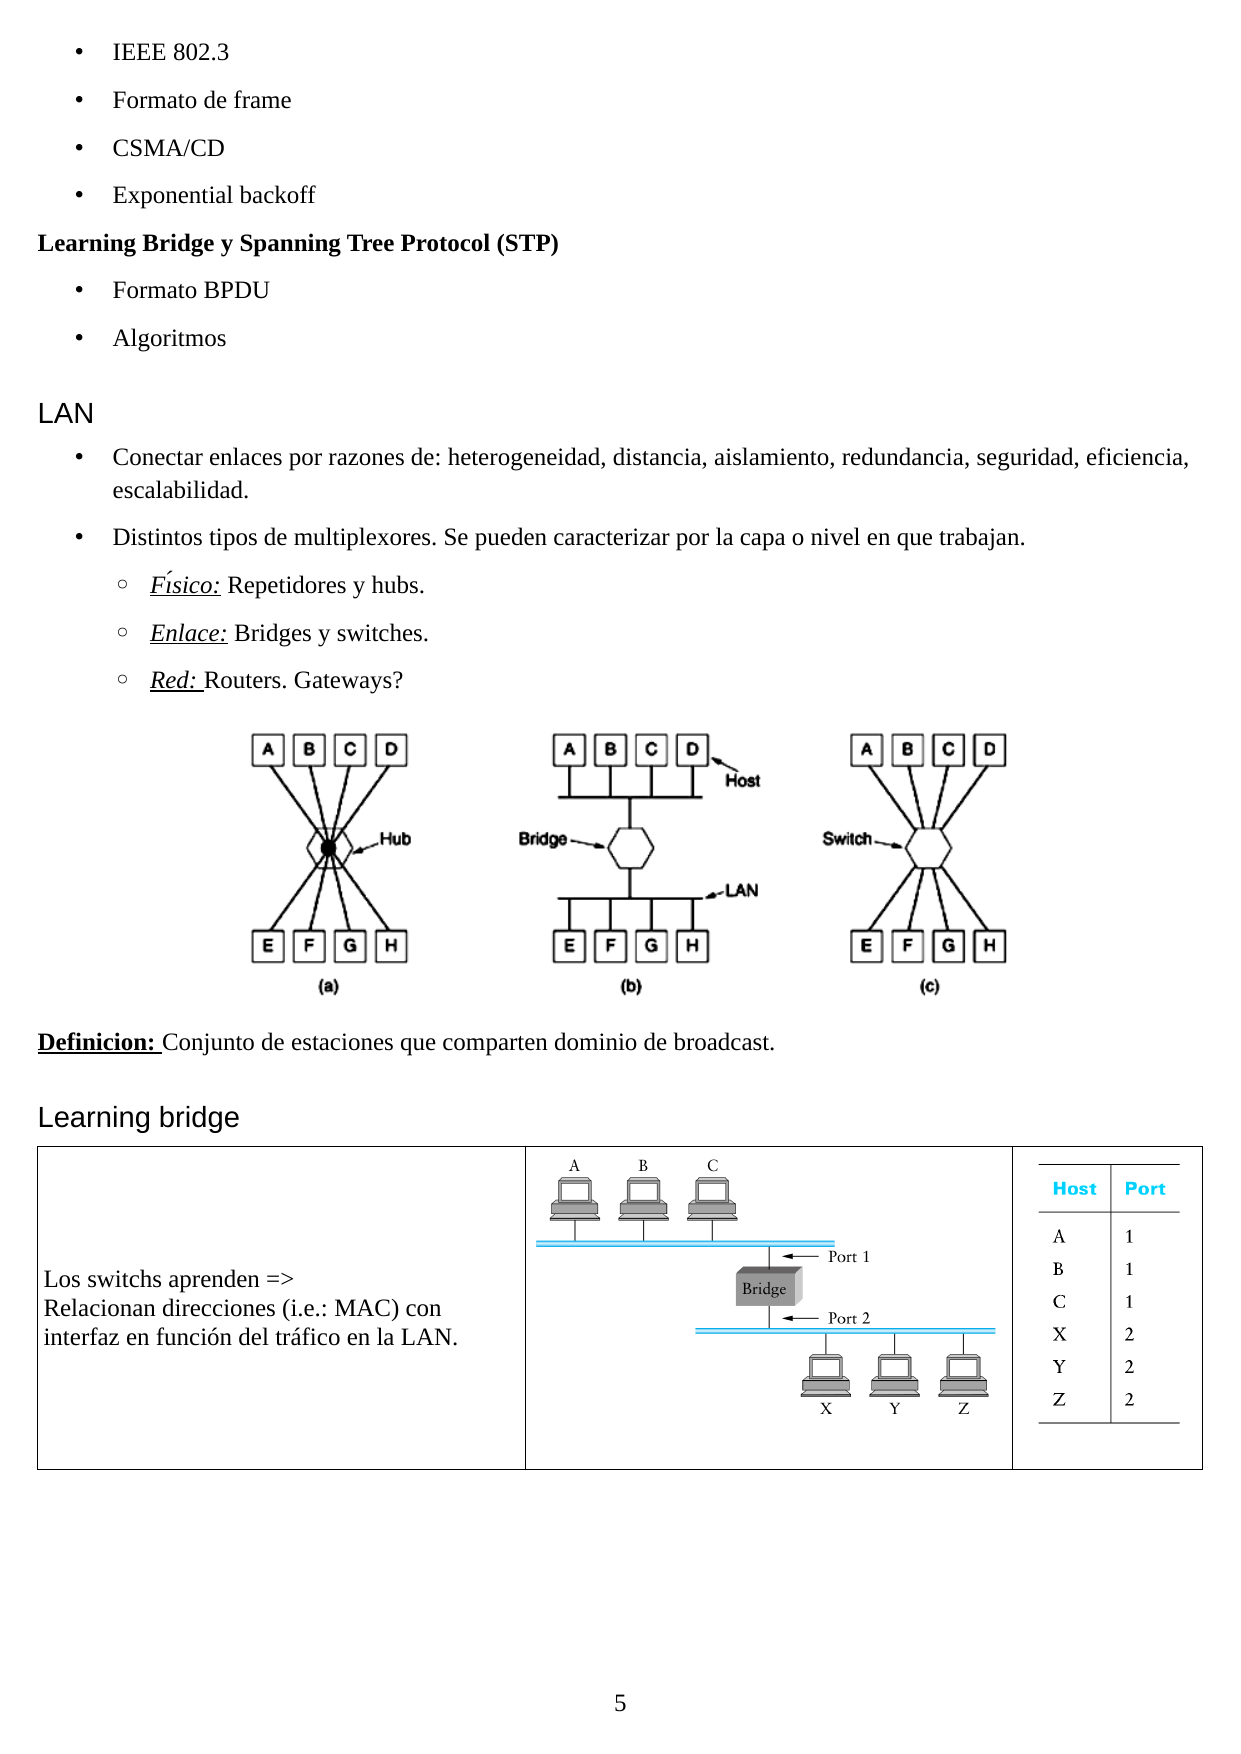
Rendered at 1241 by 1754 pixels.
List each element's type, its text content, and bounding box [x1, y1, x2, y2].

subtitle LAN [37, 396, 1203, 429]
picture [530, 1151, 1007, 1435]
text Learning Bridge y Spanning Tree Protocol (STP) [37, 228, 1203, 257]
picture [185, 712, 1055, 1009]
text Definicion: Conjunto de estaciones que comparten dominio de broadcast. [37, 1027, 1203, 1056]
list Conectar enlaces por razones de: heterogeneidad, distancia, aislamiento, redundancia, seguridad, eficiencia, escalabilidad. [75, 442, 1203, 503]
list Red: Routers. Gateways? [112, 665, 1203, 694]
picture [1026, 1151, 1188, 1429]
list Formato BPDU [75, 276, 1203, 304]
subtitle Learning bridge [37, 1100, 1203, 1133]
list Enlace: Bridges y switches. [112, 618, 1203, 646]
list Exponential backoff [75, 180, 1203, 209]
list Distintos tipos de multiplexores. Se pueden caracterizar por la capa o nivel en que trabajan. [75, 522, 1203, 551]
list CSMA/CD [75, 133, 1203, 161]
list Algoritmos [75, 323, 1203, 352]
list IEEE 802.3 [75, 37, 1203, 66]
list Fı́sico: Repetidores y hubs. [112, 570, 1203, 599]
table_header [526, 1147, 1012, 1469]
table_header [1013, 1147, 1202, 1469]
table_header Los switchs aprenden => Relacionan direcciones (i.e.: MAC) con interfaz en función del tráfico en la LAN. [38, 1147, 525, 1469]
list Formato de frame [75, 85, 1203, 114]
